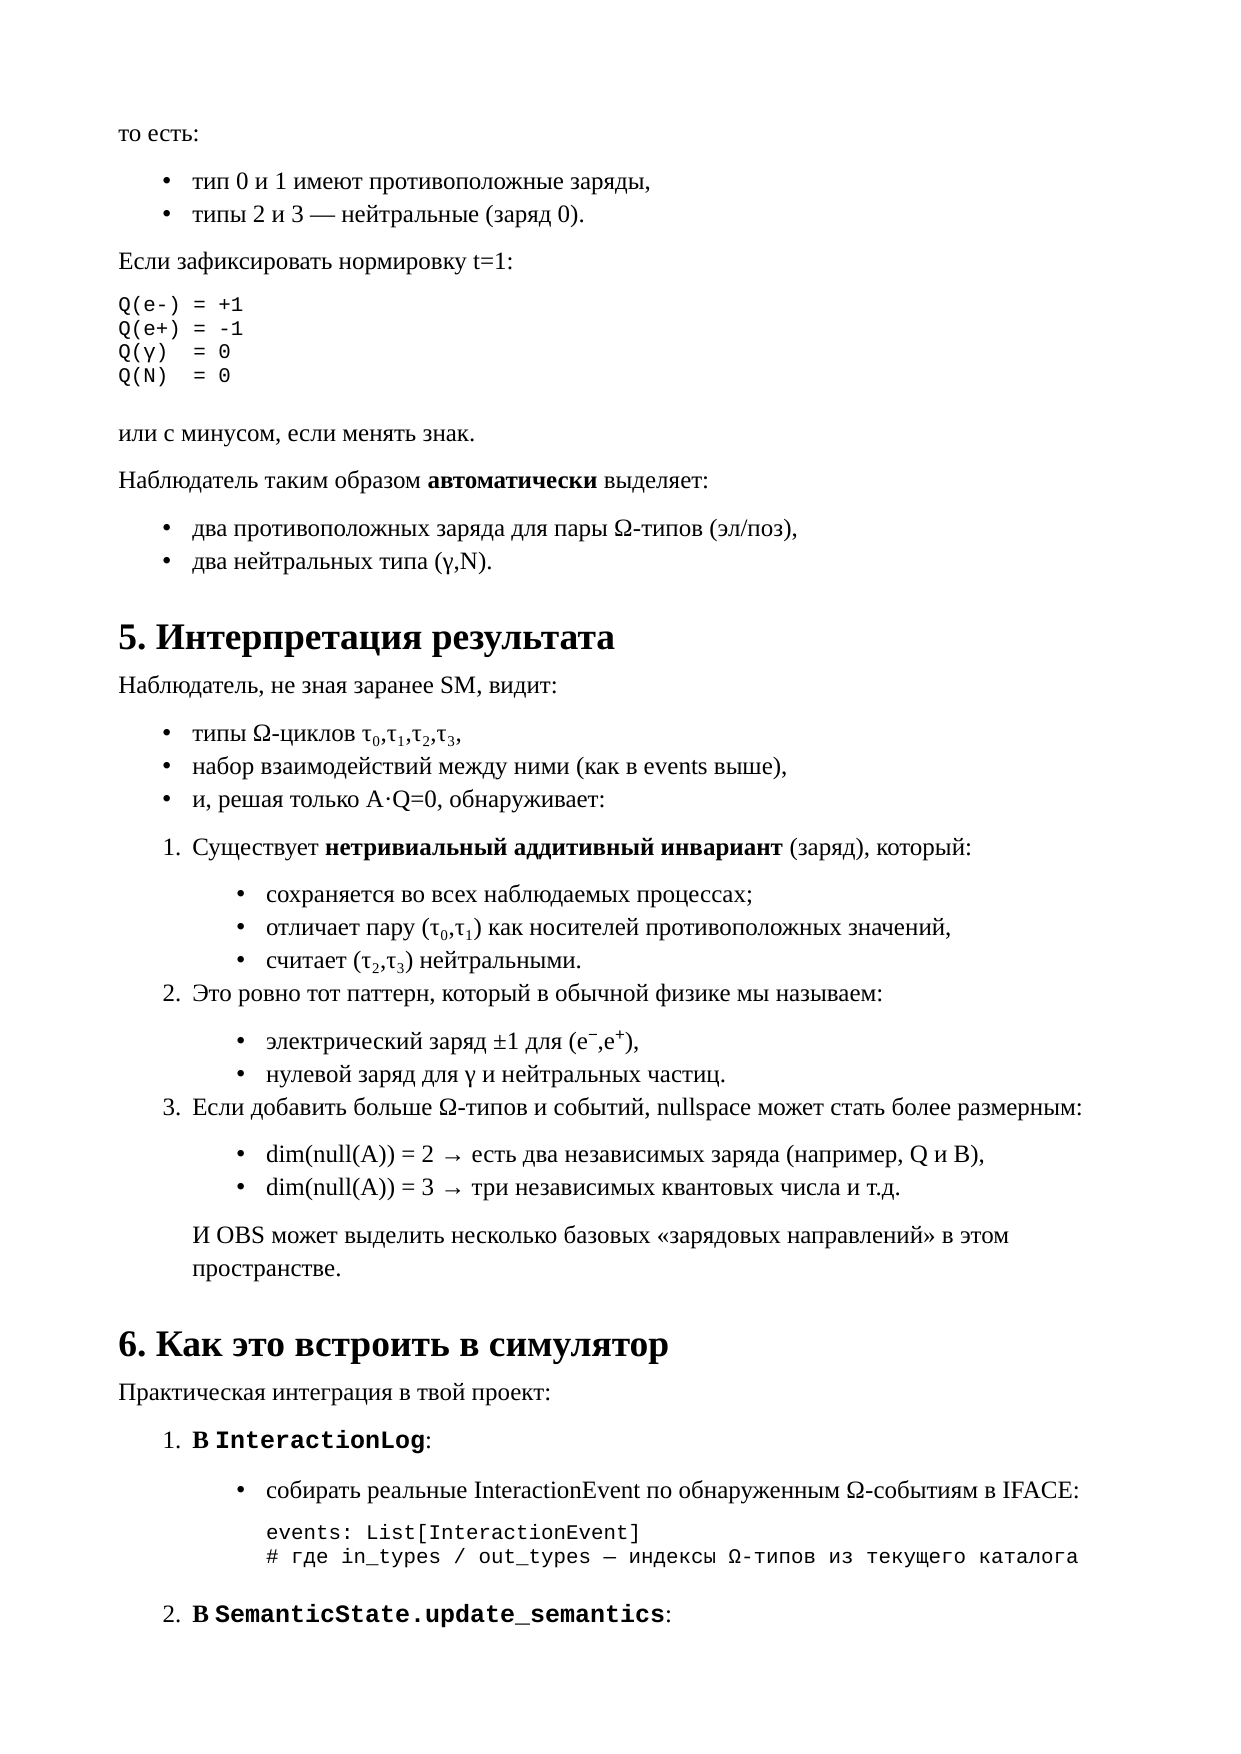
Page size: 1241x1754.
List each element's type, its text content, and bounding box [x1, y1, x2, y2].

list В InteractionLog: [162, 1425, 1122, 1456]
text Q(N) = 0 [118, 365, 1122, 388]
list В SemanticState.update_semantics: [162, 1599, 1122, 1630]
subtitle 5. Интерпретация результата [118, 615, 1122, 658]
list типы Ω‑циклов τ₀,τ₁,τ₂,τ₃, [162, 718, 1122, 747]
list тип 0 и 1 имеют противоположные заряды, [162, 166, 1122, 194]
list events: List[InteractionEvent] [236, 1522, 1122, 1546]
list dim(null(A)) = 2 → есть два независимых заряда (например, Q и B), [236, 1139, 1122, 1168]
list два нейтральных типа (γ,N). [162, 546, 1122, 575]
list Существует нетривиальный аддитивный инвариант (заряд), который: [162, 832, 1122, 860]
text Q(e-) = +1 [118, 294, 1122, 318]
text Q(γ) = 0 [118, 341, 1122, 365]
list собирать реальные InteractionEvent по обнаруженным Ω‑событиям в IFACE: [236, 1475, 1122, 1503]
text Если зафиксировать нормировку t=1: [118, 246, 1122, 275]
list типы 2 и 3 — нейтральные (заряд 0). [162, 199, 1122, 227]
list Это ровно тот паттерн, который в обычной физике мы называем: [162, 978, 1122, 1007]
list и, решая только A·Q=0, обнаруживает: [162, 784, 1122, 813]
list сохраняется во всех наблюдаемых процессах; [236, 879, 1122, 908]
list электрический заряд ±1 для (e⁻,e⁺), [236, 1026, 1122, 1054]
subtitle 6. Как это встроить в симулятор [118, 1322, 1122, 1365]
list Если добавить больше Ω‑типов и событий, nullspace может стать более размерным: [162, 1092, 1122, 1121]
text то есть: [118, 118, 1122, 147]
text Практическая интеграция в твой проект: [118, 1377, 1122, 1406]
list набор взаимодействий между ними (как в events выше), [162, 751, 1122, 780]
text Наблюдатель, не зная заранее SM, видит: [118, 670, 1122, 699]
list два противоположных заряда для пары Ω‑типов (эл/поз), [162, 513, 1122, 542]
list нулевой заряд для γ и нейтральных частиц. [236, 1059, 1122, 1088]
text Q(e+) = -1 [118, 318, 1122, 341]
text или с минусом, если менять знак. [118, 418, 1122, 447]
list dim(null(A)) = 3 → три независимых квантовых числа и т.д. [236, 1172, 1122, 1201]
list считает (τ₂,τ₃) нейтральными. [236, 945, 1122, 974]
list И OBS может выделить несколько базовых «зарядовых направлений» в этом пространстве. [162, 1220, 1122, 1282]
list отличает пару (τ₀,τ₁) как носителей противоположных значений, [236, 912, 1122, 941]
text Наблюдатель таким образом автоматически выделяет: [118, 466, 1122, 494]
list # где in_types / out_types — индексы Ω-типов из текущего каталога [236, 1546, 1122, 1570]
